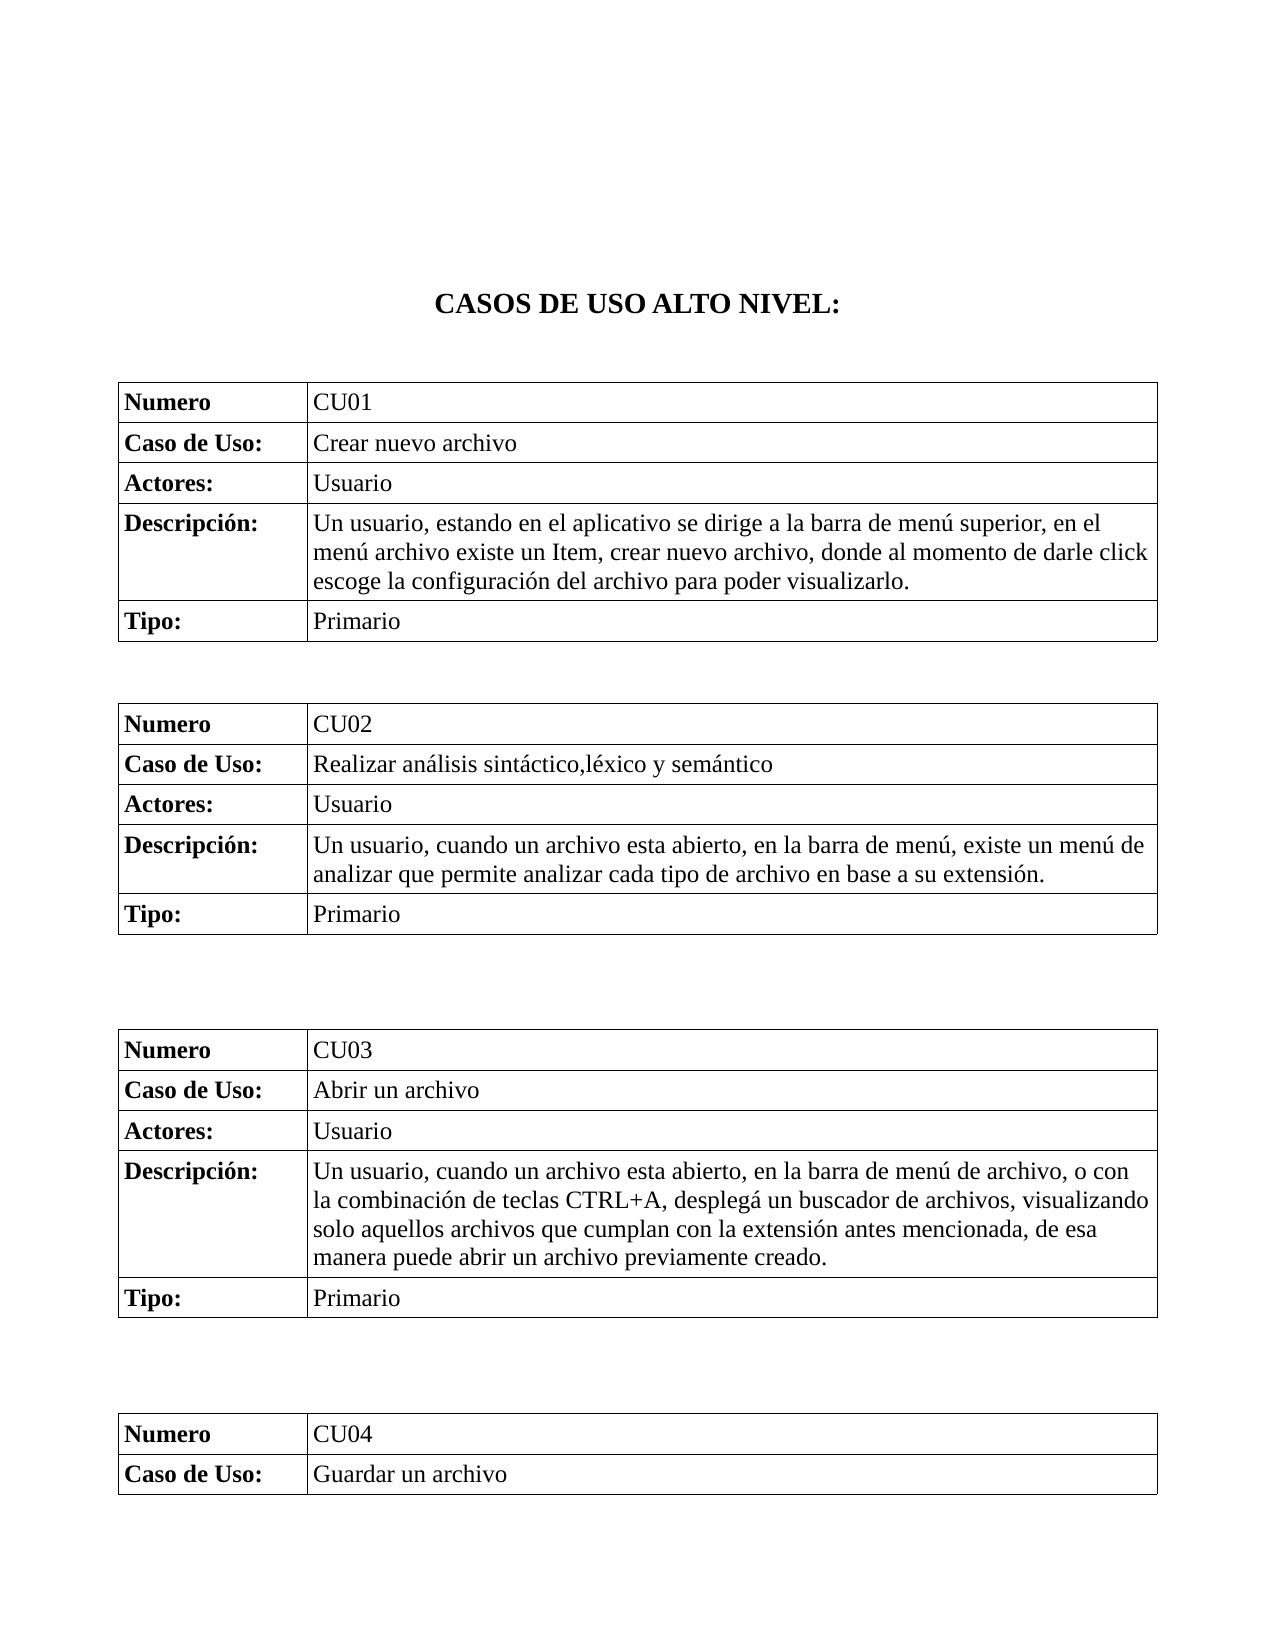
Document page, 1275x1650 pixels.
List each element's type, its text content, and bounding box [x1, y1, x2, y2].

table_cell Crear nuevo archivo [308, 423, 1157, 462]
table_cell Tipo: [119, 1278, 307, 1317]
table_cell Caso de Uso: [119, 1455, 307, 1494]
table_cell Caso de Uso: [119, 423, 307, 462]
table_cell Un usuario, cuando un archivo esta abierto, en la barra de menú de archivo, o con la combinación de teclas CTRL+A, desplegá un buscador de archivos, visualizando solo aquellos archivos que cumplan con la extensión antes mencionada, de esa manera puede abrir un archivo previamente creado. [308, 1151, 1157, 1277]
table_cell Un usuario, estando en el aplicativo se dirige a la barra de menú superior, en el menú archivo existe un Item, crear nuevo archivo, donde al momento de darle click escoge la configuración del archivo para poder visualizarlo. [308, 504, 1157, 600]
table_cell Actores: [119, 463, 307, 503]
table_cell Un usuario, cuando un archivo esta abierto, en la barra de menú, existe un menú de analizar que permite analizar cada tipo de archivo en base a su extensión. [308, 825, 1157, 893]
table_cell Usuario [308, 785, 1157, 824]
table_cell Actores: [119, 785, 307, 824]
table_cell Descripción: [119, 1151, 307, 1277]
table_header Numero [119, 1030, 307, 1070]
table_cell Primario [308, 1278, 1157, 1317]
table_header Numero [119, 383, 307, 422]
table_cell Primario [308, 601, 1157, 641]
table_cell Descripción: [119, 504, 307, 600]
table_cell Tipo: [119, 601, 307, 641]
table_cell Descripción: [119, 825, 307, 893]
text CASOS DE USO ALTO NIVEL: [118, 286, 1157, 319]
table_cell Guardar un archivo [308, 1455, 1157, 1494]
table_cell Abrir un archivo [308, 1071, 1157, 1110]
table_cell Usuario [308, 463, 1157, 503]
table_cell Usuario [308, 1111, 1157, 1150]
table_header CU01 [308, 383, 1157, 422]
table_header Numero [119, 704, 307, 743]
table_header CU03 [308, 1030, 1157, 1070]
table_cell Caso de Uso: [119, 745, 307, 784]
table_cell Tipo: [119, 894, 307, 933]
table_header Numero [119, 1414, 307, 1453]
table_cell Actores: [119, 1111, 307, 1150]
table_cell Realizar análisis sintáctico,léxico y semántico [308, 745, 1157, 784]
table_cell Primario [308, 894, 1157, 933]
table_header CU04 [308, 1414, 1157, 1453]
table_header CU02 [308, 704, 1157, 743]
table_cell Caso de Uso: [119, 1071, 307, 1110]
